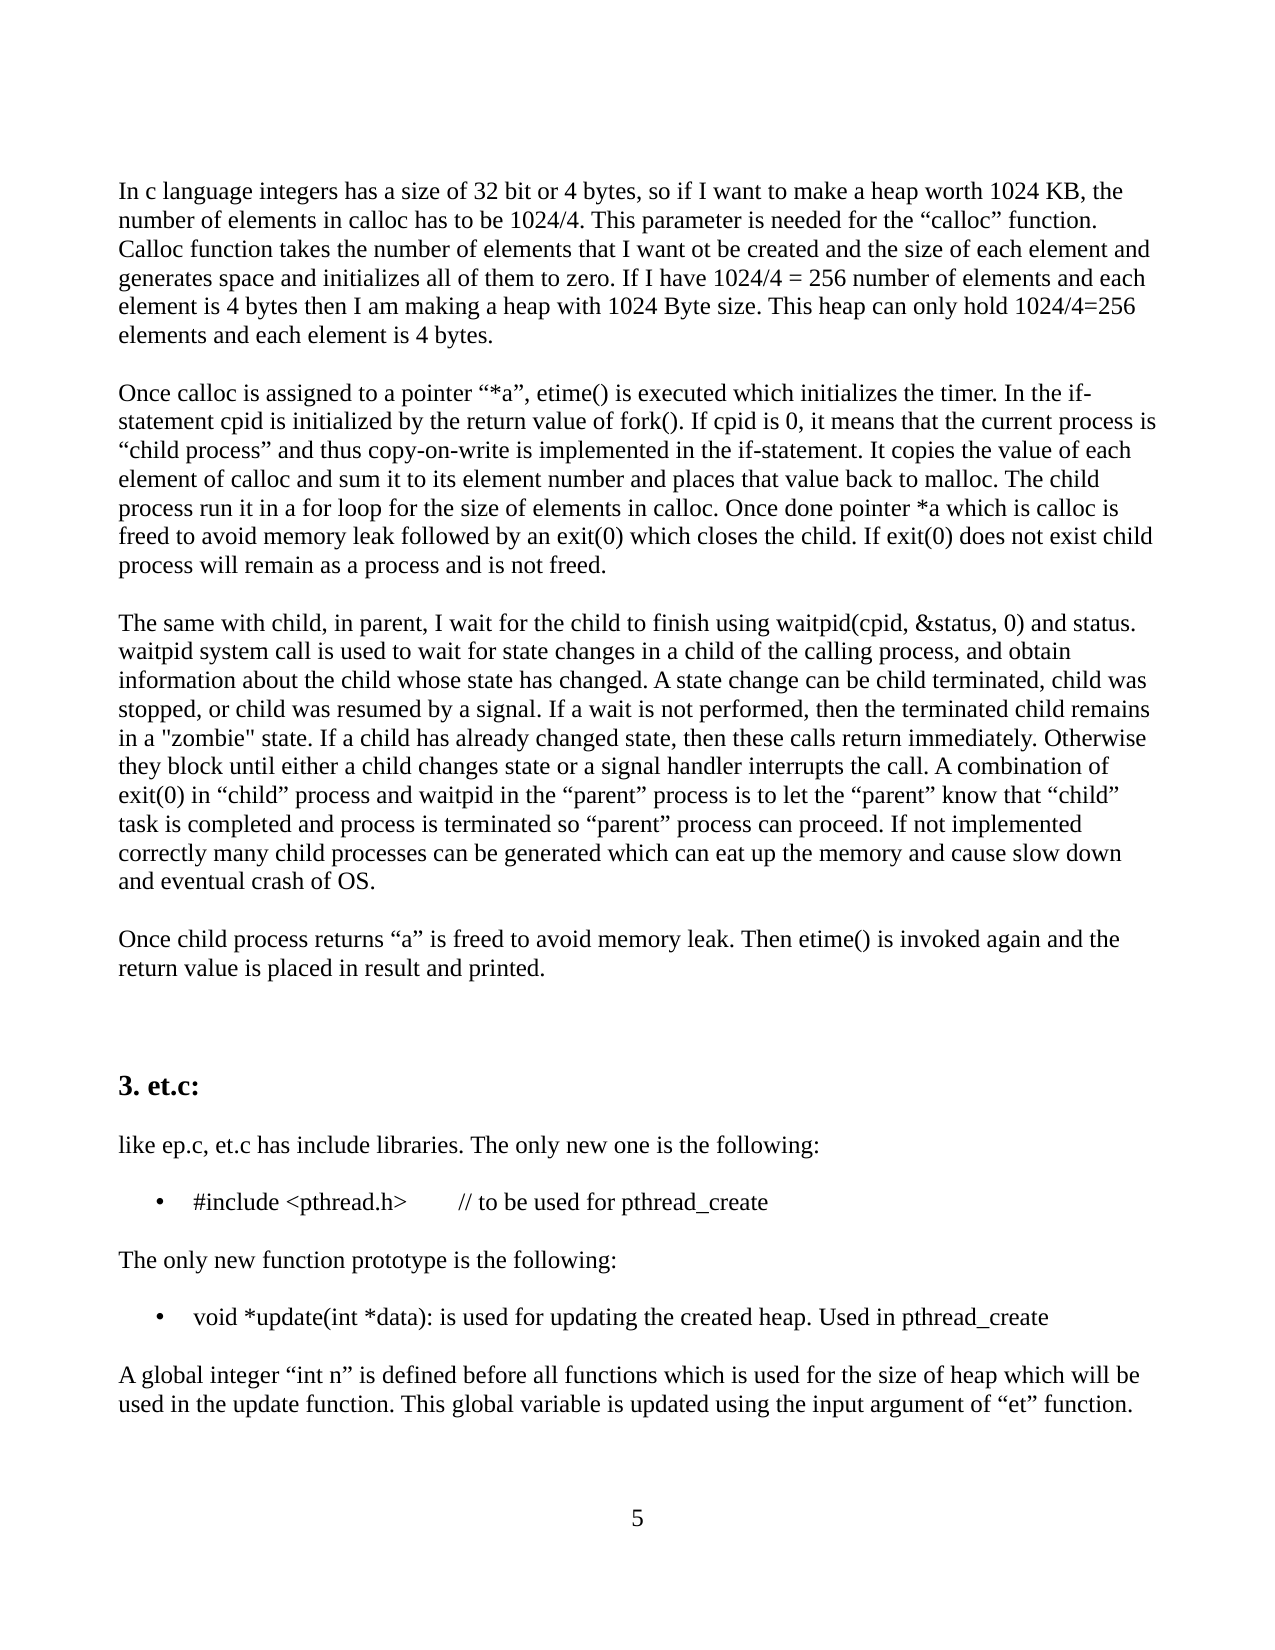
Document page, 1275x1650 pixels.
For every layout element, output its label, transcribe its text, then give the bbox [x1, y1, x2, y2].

text A global integer “int n” is defined before all functions which is used for the size of heap which will be used in the update function. This global variable is updated using the input argument of “et” function. [118, 1360, 1157, 1417]
text In c language integers has a size of 32 bit or 4 bytes, so if I want to make a heap worth 1024 KB, the number of elements in calloc has to be 1024/4. This parameter is needed for the “calloc” function. Calloc function takes the number of elements that I want ot be created and the size of each element and generates space and initializes all of them to zero. If I have 1024/4 = 256 number of elements and each element is 4 bytes then I am making a heap with 1024 Byte size. This heap can only hold 1024/4=256 elements and each element is 4 bytes. [118, 176, 1157, 349]
text Once child process returns “a” is freed to avoid memory leak. Then etime() is invoked again and the return value is placed in result and printed. [118, 924, 1157, 981]
text 3. et.c: [118, 1068, 1157, 1101]
text like ep.c, et.c has include libraries. The only new one is the following: [118, 1130, 1157, 1159]
text The same with child, in parent, I wait for the child to finish using waitpid(cpid, &status, 0) and status. waitpid system call is used to wait for state changes in a child of the calling process, and obtain information about the child whose state has changed. A state change can be child terminated, child was stopped, or child was resumed by a signal. If a wait is not performed, then the terminated child remains in a "zombie" state. If a child has already changed state, then these calls return immediately. Otherwise they block until either a child changes state or a signal handler interrupts the call. A combination of exit(0) in “child” process and waitpid in the “parent” process is to let the “parent” know that “child” task is completed and process is terminated so “parent” process can proceed. If not implemented correctly many child processes can be generated which can eat up the memory and cause slow down and eventual crash of OS. [118, 608, 1157, 895]
text The only new function prototype is the following: [118, 1245, 1157, 1274]
list #include <pthread.h> // to be used for pthread_create [156, 1187, 1157, 1216]
list void *update(int *data): is used for updating the created heap. Used in pthread_create [156, 1302, 1157, 1331]
text Once calloc is assigned to a pointer “*a”, etime() is executed which initializes the timer. In the if-statement cpid is initialized by the return value of fork(). If cpid is 0, it means that the current process is “child process” and thus copy-on-write is implemented in the if-statement. It copies the value of each element of calloc and sum it to its element number and places that value back to malloc. The child process run it in a for loop for the size of elements in calloc. Once done pointer *a which is calloc is freed to avoid memory leak followed by an exit(0) which closes the child. If exit(0) does not exist child process will remain as a process and is not freed. [118, 378, 1157, 579]
